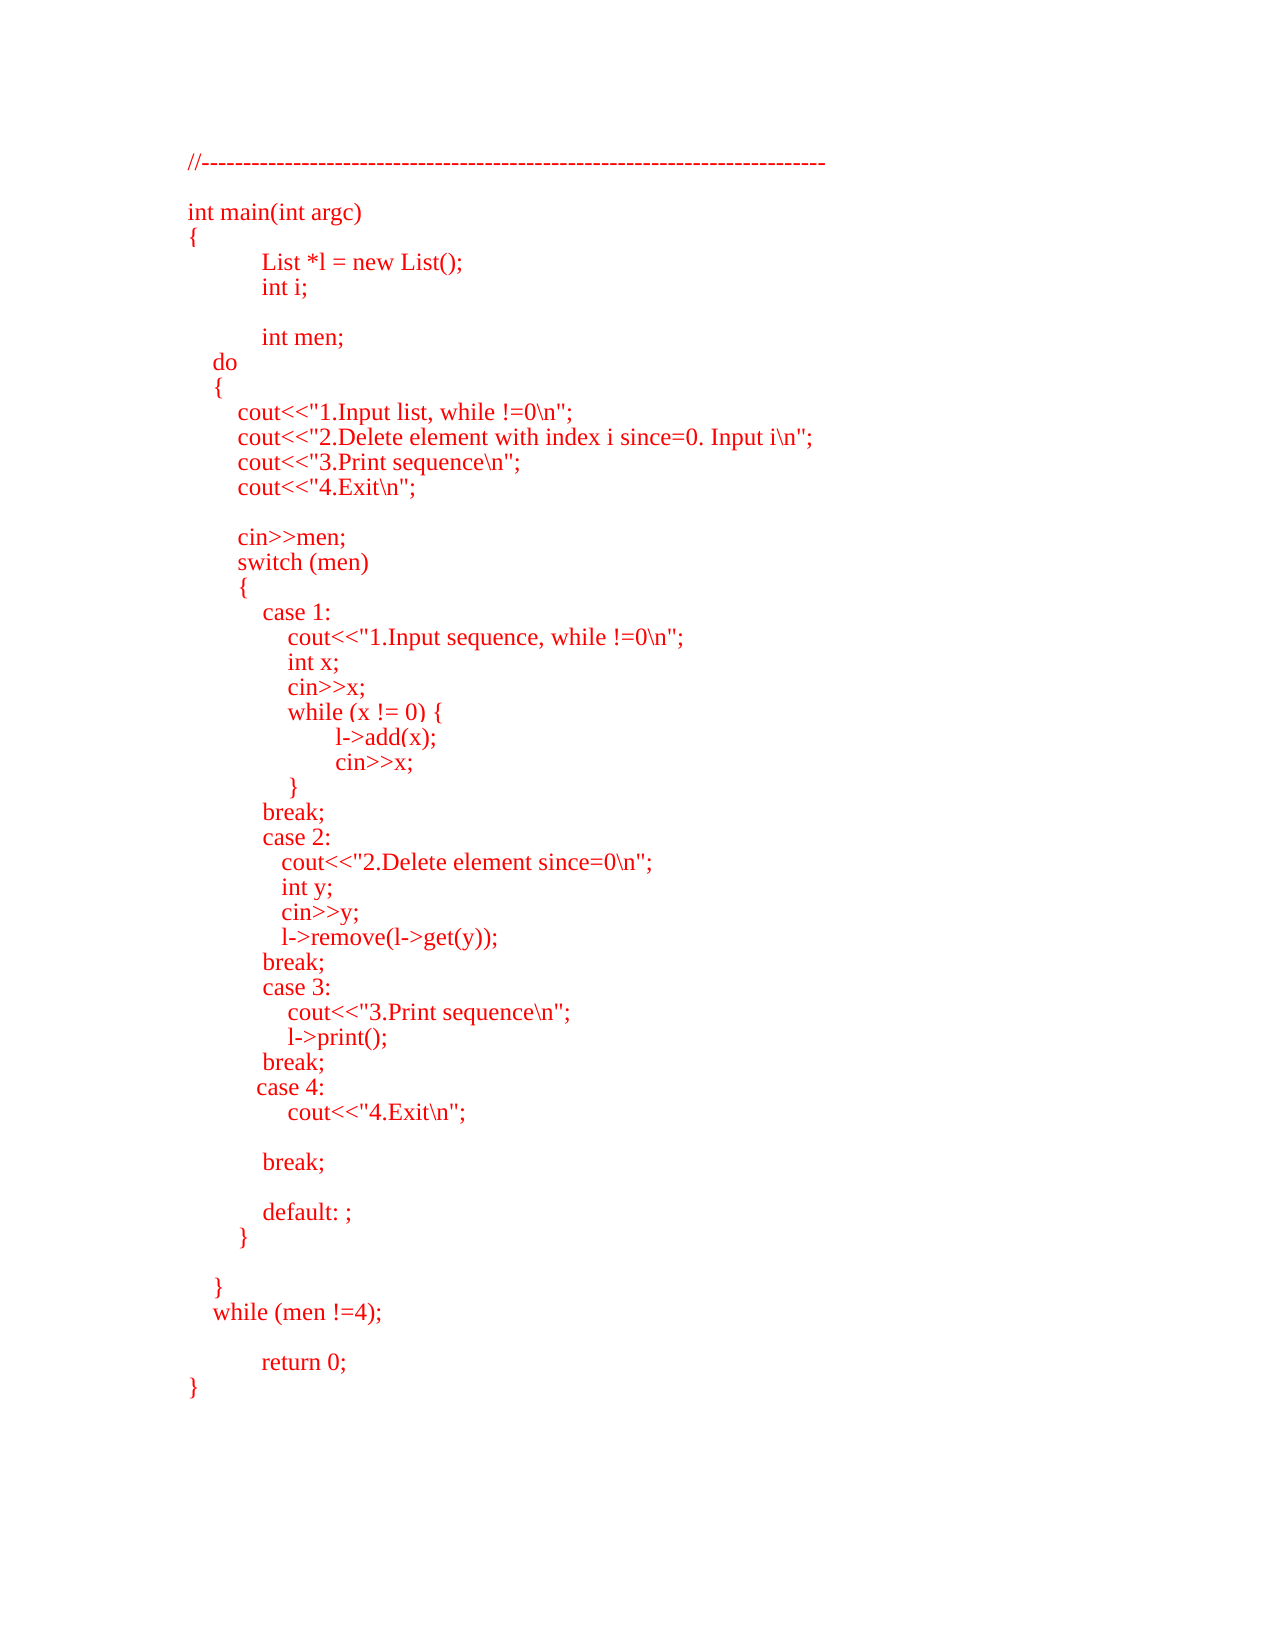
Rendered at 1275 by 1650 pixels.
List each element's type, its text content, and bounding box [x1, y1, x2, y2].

text int men; [99, 325, 1087, 350]
text int y; [99, 875, 1087, 900]
text } [99, 1375, 1087, 1400]
text l->print(); [99, 1025, 1087, 1050]
text cout<<"1.Input sequence, while !=0\n"; [99, 625, 1087, 650]
text switch (men) [99, 550, 1087, 575]
text { [99, 575, 1087, 600]
text cout<<"2.Delete element since=0\n"; [99, 850, 1087, 875]
text while (men !=4); [99, 1300, 1087, 1325]
text l->remove(l->get(y)); [99, 925, 1087, 950]
text { [99, 225, 1087, 250]
text cout<<"2.Delete element with index i since=0. Input i\n"; [99, 425, 1087, 450]
text List *l = new List(); [99, 250, 1087, 275]
text } [99, 1275, 1087, 1300]
text break; [99, 800, 1087, 825]
text case 3: [99, 975, 1087, 1000]
text int i; [99, 275, 1087, 300]
text } [99, 775, 1087, 800]
text { [99, 375, 1087, 400]
text cout<<"4.Exit\n"; [99, 475, 1087, 500]
text do [99, 350, 1087, 375]
text default: ; [99, 1200, 1087, 1225]
text while (x != 0) { [99, 700, 1087, 725]
text cout<<"1.Input list, while !=0\n"; [99, 400, 1087, 425]
text cin>>x; [99, 750, 1087, 775]
text break; [99, 1150, 1087, 1175]
text case 2: [99, 825, 1087, 850]
text break; [99, 1050, 1087, 1075]
text cout<<"3.Print sequence\n"; [99, 450, 1087, 475]
text cin>>men; [99, 525, 1087, 550]
text int main(int argc) [99, 200, 1087, 225]
text l->add(x); [99, 725, 1087, 750]
text cout<<"4.Exit\n"; [99, 1100, 1087, 1125]
text int x; [99, 650, 1087, 675]
text case 4: [99, 1075, 1087, 1100]
text cout<<"3.Print sequence\n"; [99, 1000, 1087, 1025]
text break; [99, 950, 1087, 975]
text cin>>x; [99, 675, 1087, 700]
text //--------------------------------------------------------------------------- [99, 150, 1087, 175]
text } [99, 1225, 1087, 1250]
text return 0; [99, 1350, 1087, 1375]
text cin>>y; [99, 900, 1087, 925]
text case 1: [99, 600, 1087, 625]
